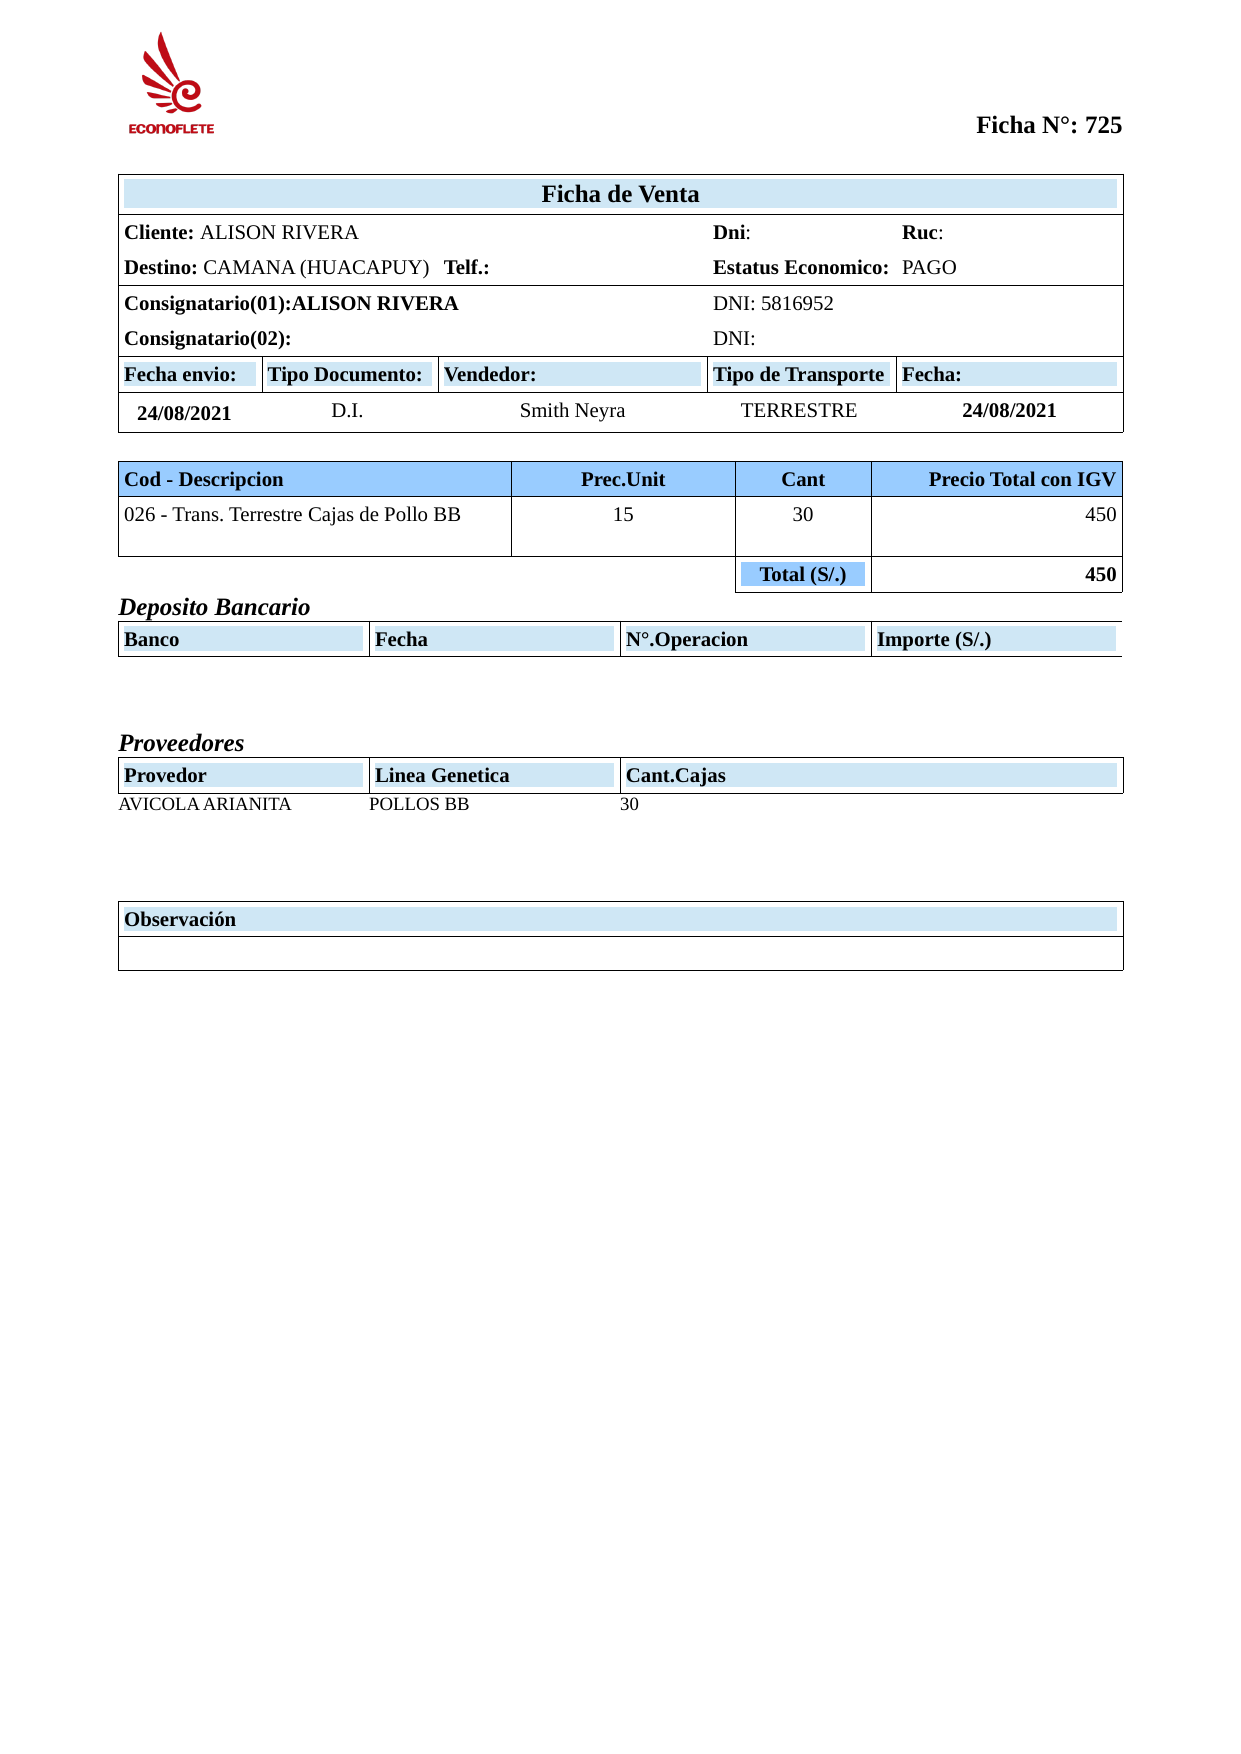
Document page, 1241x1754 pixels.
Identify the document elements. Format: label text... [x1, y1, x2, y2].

table_cell [369, 858, 620, 879]
table_header Precio Total con IGV [872, 462, 1122, 496]
table_cell 30 [620, 794, 1123, 814]
table_cell [369, 705, 620, 728]
table_header Fecha [370, 622, 620, 656]
table_cell DNI: [707, 321, 1123, 356]
table_header Cant [736, 462, 871, 496]
table_cell [118, 657, 369, 680]
table_cell Tipo de Transporte [708, 357, 896, 392]
table_cell [118, 836, 369, 858]
table_cell 450 [872, 497, 1122, 556]
table_cell [871, 657, 1122, 680]
table_header Ficha de Venta [119, 175, 1123, 214]
table_cell Fecha envio: [119, 357, 262, 392]
picture [118, 31, 225, 134]
table_cell PAGO [896, 249, 1123, 285]
table_cell [118, 858, 369, 879]
table_cell [369, 657, 620, 680]
table_cell [620, 836, 1123, 858]
table_cell Ruc: [896, 215, 1123, 249]
table_cell [620, 705, 871, 728]
table_cell 24/08/2021 [119, 393, 262, 432]
table_cell [369, 836, 620, 858]
table_cell D.I. [262, 393, 438, 432]
text Deposito Bancario [118, 592, 1122, 621]
table_cell Consignatario(01):ALISON RIVERA [119, 286, 707, 321]
table_cell [118, 815, 369, 836]
table_cell Cliente: ALISON RIVERA [119, 215, 707, 249]
table_cell [620, 815, 1123, 836]
table_cell Fecha: [897, 357, 1123, 392]
table_header Importe (S/.) [872, 622, 1122, 656]
table_header Linea Genetica [370, 758, 620, 793]
table_cell [871, 680, 1122, 704]
text Proveedores [118, 728, 1122, 757]
table_cell Smith Neyra [438, 393, 707, 432]
table_header Prec.Unit [512, 462, 735, 496]
table_header Banco [119, 622, 369, 656]
table_cell [369, 815, 620, 836]
table_header N°.Operacion [621, 622, 871, 656]
table_cell [118, 680, 369, 704]
table_cell [620, 657, 871, 680]
table_cell POLLOS BB [369, 794, 620, 814]
table_cell Tipo Documento: [263, 357, 438, 392]
table_cell [620, 858, 1123, 879]
table_cell [118, 557, 511, 592]
table_header Observación [119, 902, 1123, 936]
table_cell [118, 879, 369, 901]
table_cell [620, 879, 1123, 901]
table_cell [119, 937, 1123, 969]
table_cell [620, 680, 871, 704]
table_cell 30 [736, 497, 871, 556]
table_cell 15 [512, 497, 735, 556]
table_cell [118, 705, 369, 728]
table_cell [369, 879, 620, 901]
table_header Cant.Cajas [621, 758, 1123, 793]
table_cell Destino: CAMANA (HUACAPUY) [119, 249, 438, 285]
table_cell AVICOLA ARIANITA [118, 794, 369, 814]
table_cell Estatus Economico: [707, 249, 896, 285]
table_cell Dni: [707, 215, 896, 249]
table_cell 450 [872, 557, 1122, 592]
table_header Cod - Descripcion [119, 462, 511, 496]
table_cell 026 - Trans. Terrestre Cajas de Pollo BB [119, 497, 511, 556]
table_cell 24/08/2021 [896, 393, 1123, 432]
table_cell Vendedor: [439, 357, 707, 392]
table_header Provedor [119, 758, 369, 793]
table_cell [511, 557, 735, 592]
table_cell DNI: 5816952 [707, 286, 1123, 321]
table_cell Total (S/.) [736, 557, 871, 592]
table_cell [369, 680, 620, 704]
table_cell TERRESTRE [707, 393, 896, 432]
table_cell Consignatario(02): [119, 321, 707, 356]
table_cell [871, 705, 1122, 728]
table_cell Telf.: [438, 249, 707, 285]
